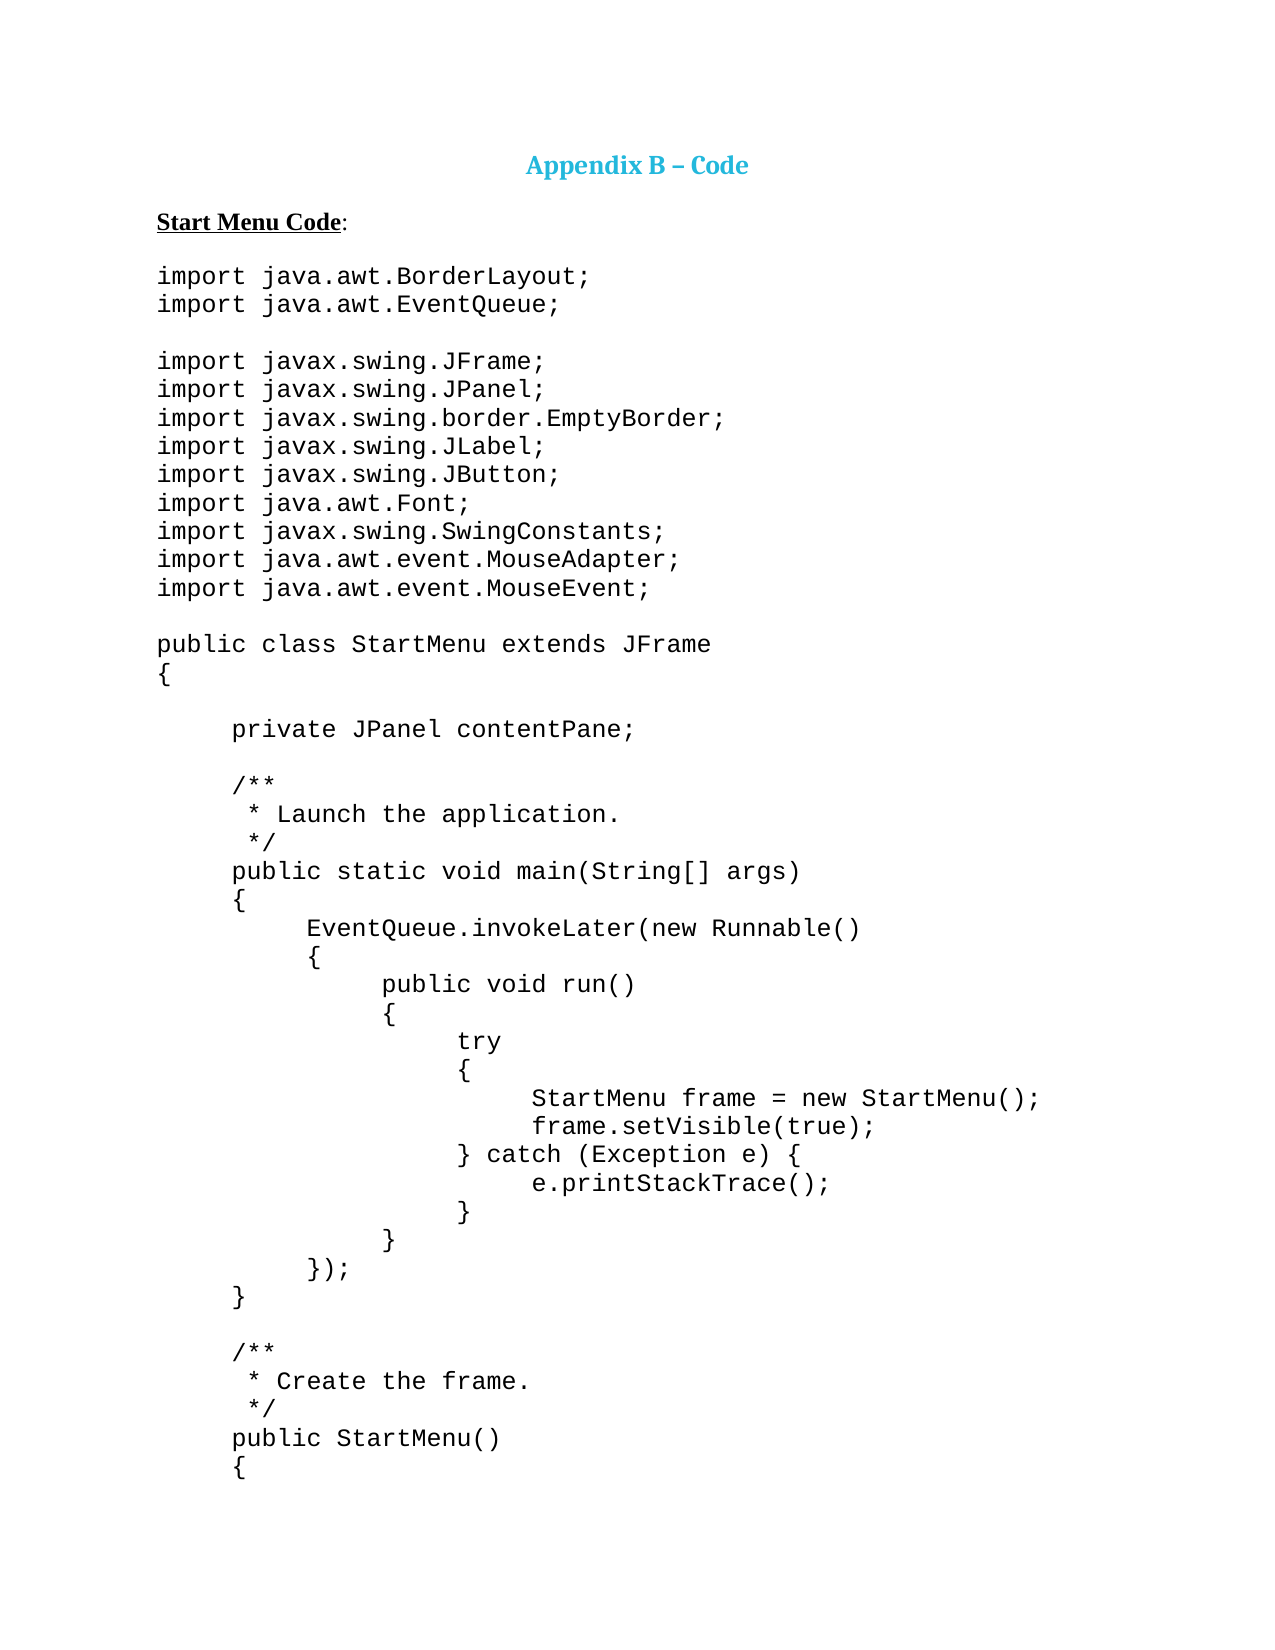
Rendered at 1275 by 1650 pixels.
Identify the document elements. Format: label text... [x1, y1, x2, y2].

text public class StartMenu extends JFrame [156, 632, 1118, 660]
text */ [156, 1397, 1118, 1425]
text public StartMenu() [156, 1425, 1118, 1454]
text } [156, 1199, 1118, 1227]
text */ [156, 830, 1118, 859]
text { [156, 1057, 1118, 1085]
text import java.awt.BorderLayout; [156, 264, 1118, 292]
text EventQueue.invokeLater(new Runnable() [156, 915, 1118, 944]
text * Create the frame. [156, 1369, 1118, 1397]
text StartMenu frame = new StartMenu(); [156, 1085, 1118, 1114]
text /** [156, 1340, 1118, 1369]
text public static void main(String[] args) [156, 859, 1118, 887]
text }); [156, 1255, 1118, 1284]
text /** [156, 774, 1118, 802]
text import java.awt.event.MouseEvent; [156, 575, 1118, 604]
text import java.awt.event.MouseAdapter; [156, 547, 1118, 575]
text import java.awt.EventQueue; [156, 292, 1118, 320]
text } [156, 1227, 1118, 1255]
text try [156, 1029, 1118, 1057]
text import javax.swing.JFrame; [156, 349, 1118, 377]
text import java.awt.Font; [156, 490, 1118, 519]
text public void run() [156, 972, 1118, 1000]
text { [156, 660, 1118, 689]
text import javax.swing.border.EmptyBorder; [156, 405, 1118, 434]
text Start Menu Code: [156, 207, 1118, 235]
text * Launch the application. [156, 802, 1118, 830]
text } [156, 1284, 1118, 1312]
text import javax.swing.JLabel; [156, 434, 1118, 462]
text Appendix B – Code [156, 150, 1118, 181]
text import javax.swing.JPanel; [156, 377, 1118, 405]
text { [156, 887, 1118, 915]
text } catch (Exception e) { [156, 1142, 1118, 1170]
text private JPanel contentPane; [156, 717, 1118, 745]
text e.printStackTrace(); [156, 1170, 1118, 1199]
text { [156, 1000, 1118, 1029]
text { [156, 944, 1118, 972]
text frame.setVisible(true); [156, 1114, 1118, 1142]
text import javax.swing.SwingConstants; [156, 519, 1118, 547]
text { [156, 1454, 1118, 1482]
text import javax.swing.JButton; [156, 462, 1118, 490]
